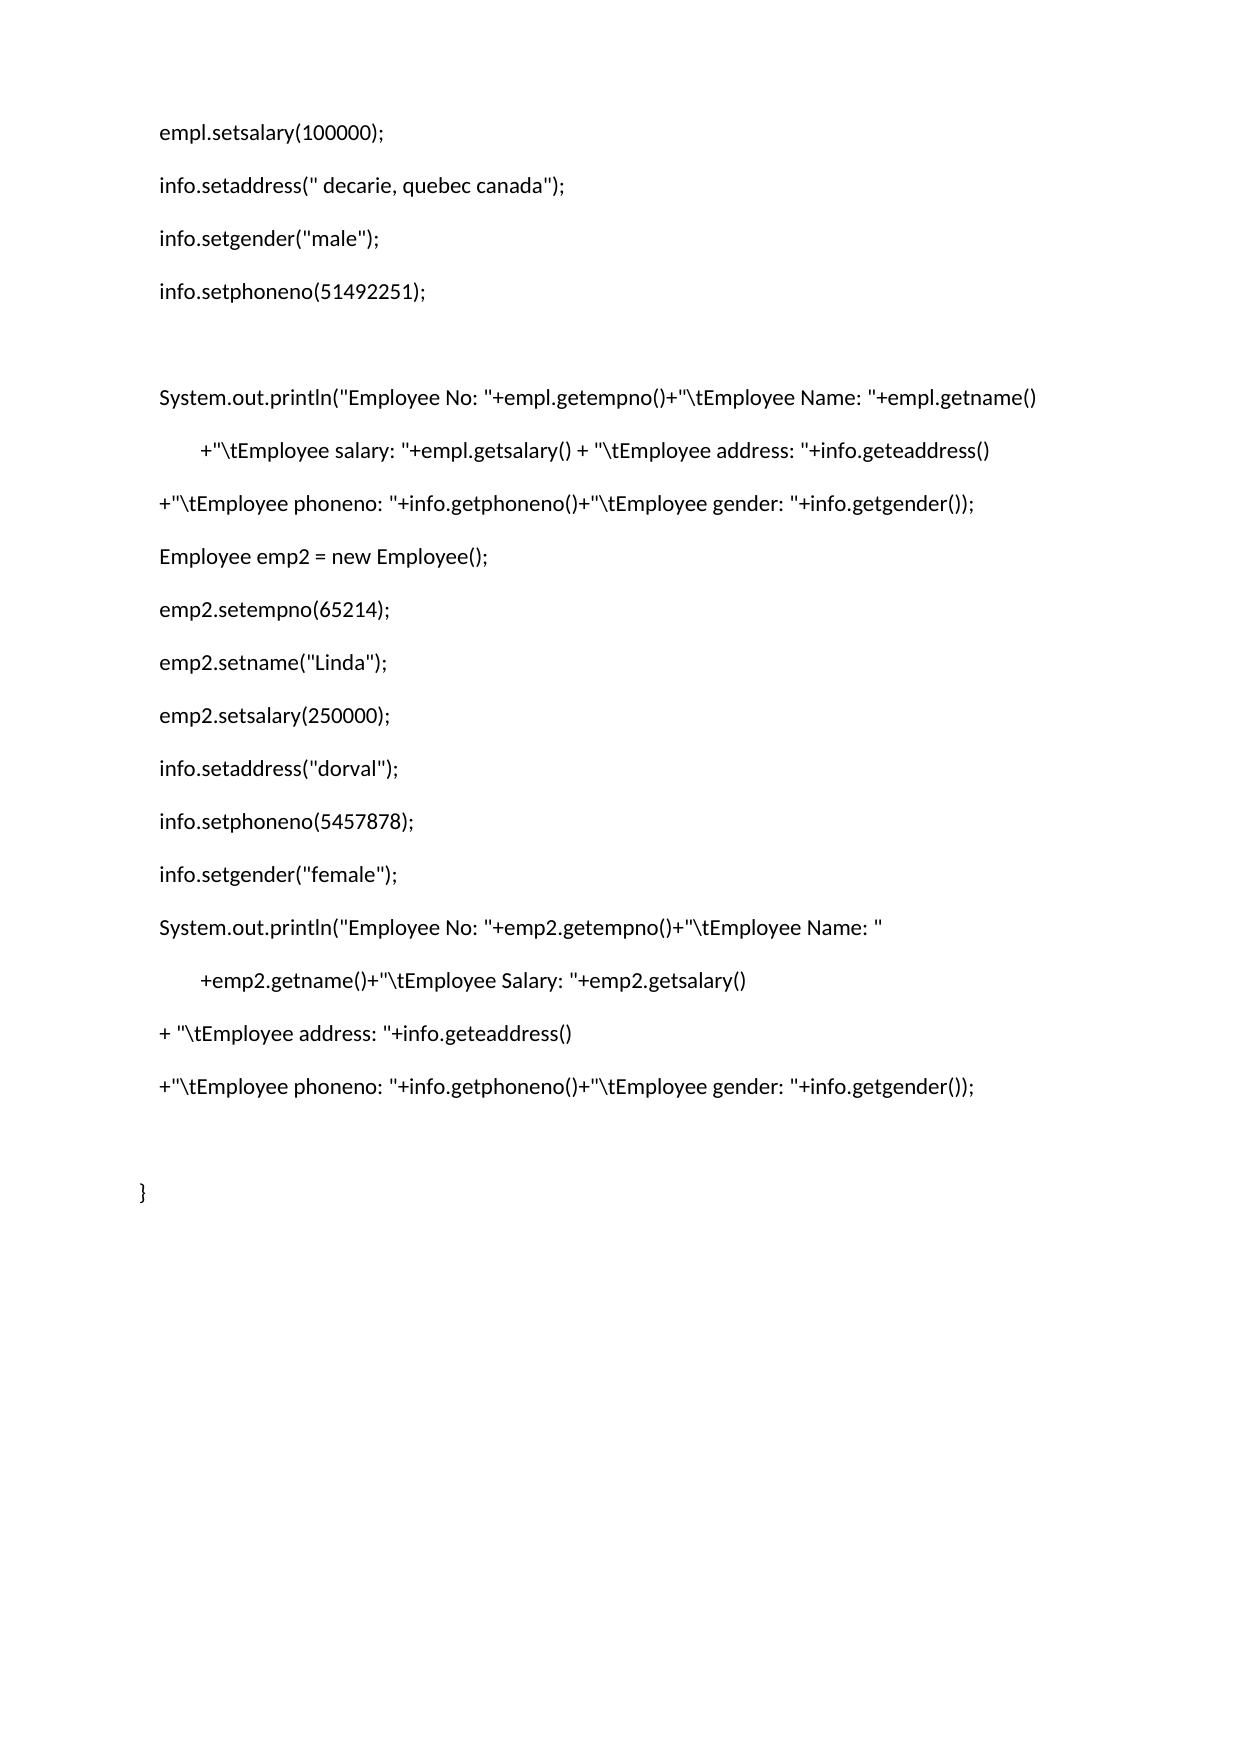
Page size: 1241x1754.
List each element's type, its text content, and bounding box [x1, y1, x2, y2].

text System.out.println("Employee No: "+empl.getempno()+"\tEmployee Name: "+empl.getname() [118, 383, 1122, 411]
text emp2.setempno(65214); [118, 595, 1122, 623]
text info.setgender("female"); [118, 860, 1122, 888]
text emp2.setsalary(250000); [118, 701, 1122, 729]
text info.setgender("male"); [118, 224, 1122, 252]
text empl.setsalary(100000); [118, 118, 1122, 146]
text Employee emp2 = new Employee(); [118, 542, 1122, 570]
text +"\tEmployee salary: "+empl.getsalary() + "\tEmployee address: "+info.geteaddress() [118, 436, 1122, 464]
text + "\tEmployee address: "+info.geteaddress() [118, 1019, 1122, 1047]
text } [118, 1178, 1122, 1207]
text emp2.setname("Linda"); [118, 648, 1122, 676]
text +"\tEmployee phoneno: "+info.getphoneno()+"\tEmployee gender: "+info.getgender()); [118, 489, 1122, 517]
text info.setaddress(" decarie, quebec canada"); [118, 171, 1122, 199]
text info.setphoneno(5457878); [118, 807, 1122, 835]
text info.setphoneno(51492251); [118, 277, 1122, 305]
text System.out.println("Employee No: "+emp2.getempno()+"\tEmployee Name: " [118, 913, 1122, 941]
text +"\tEmployee phoneno: "+info.getphoneno()+"\tEmployee gender: "+info.getgender()); [118, 1072, 1122, 1101]
text +emp2.getname()+"\tEmployee Salary: "+emp2.getsalary() [118, 966, 1122, 994]
text info.setaddress("dorval"); [118, 754, 1122, 782]
